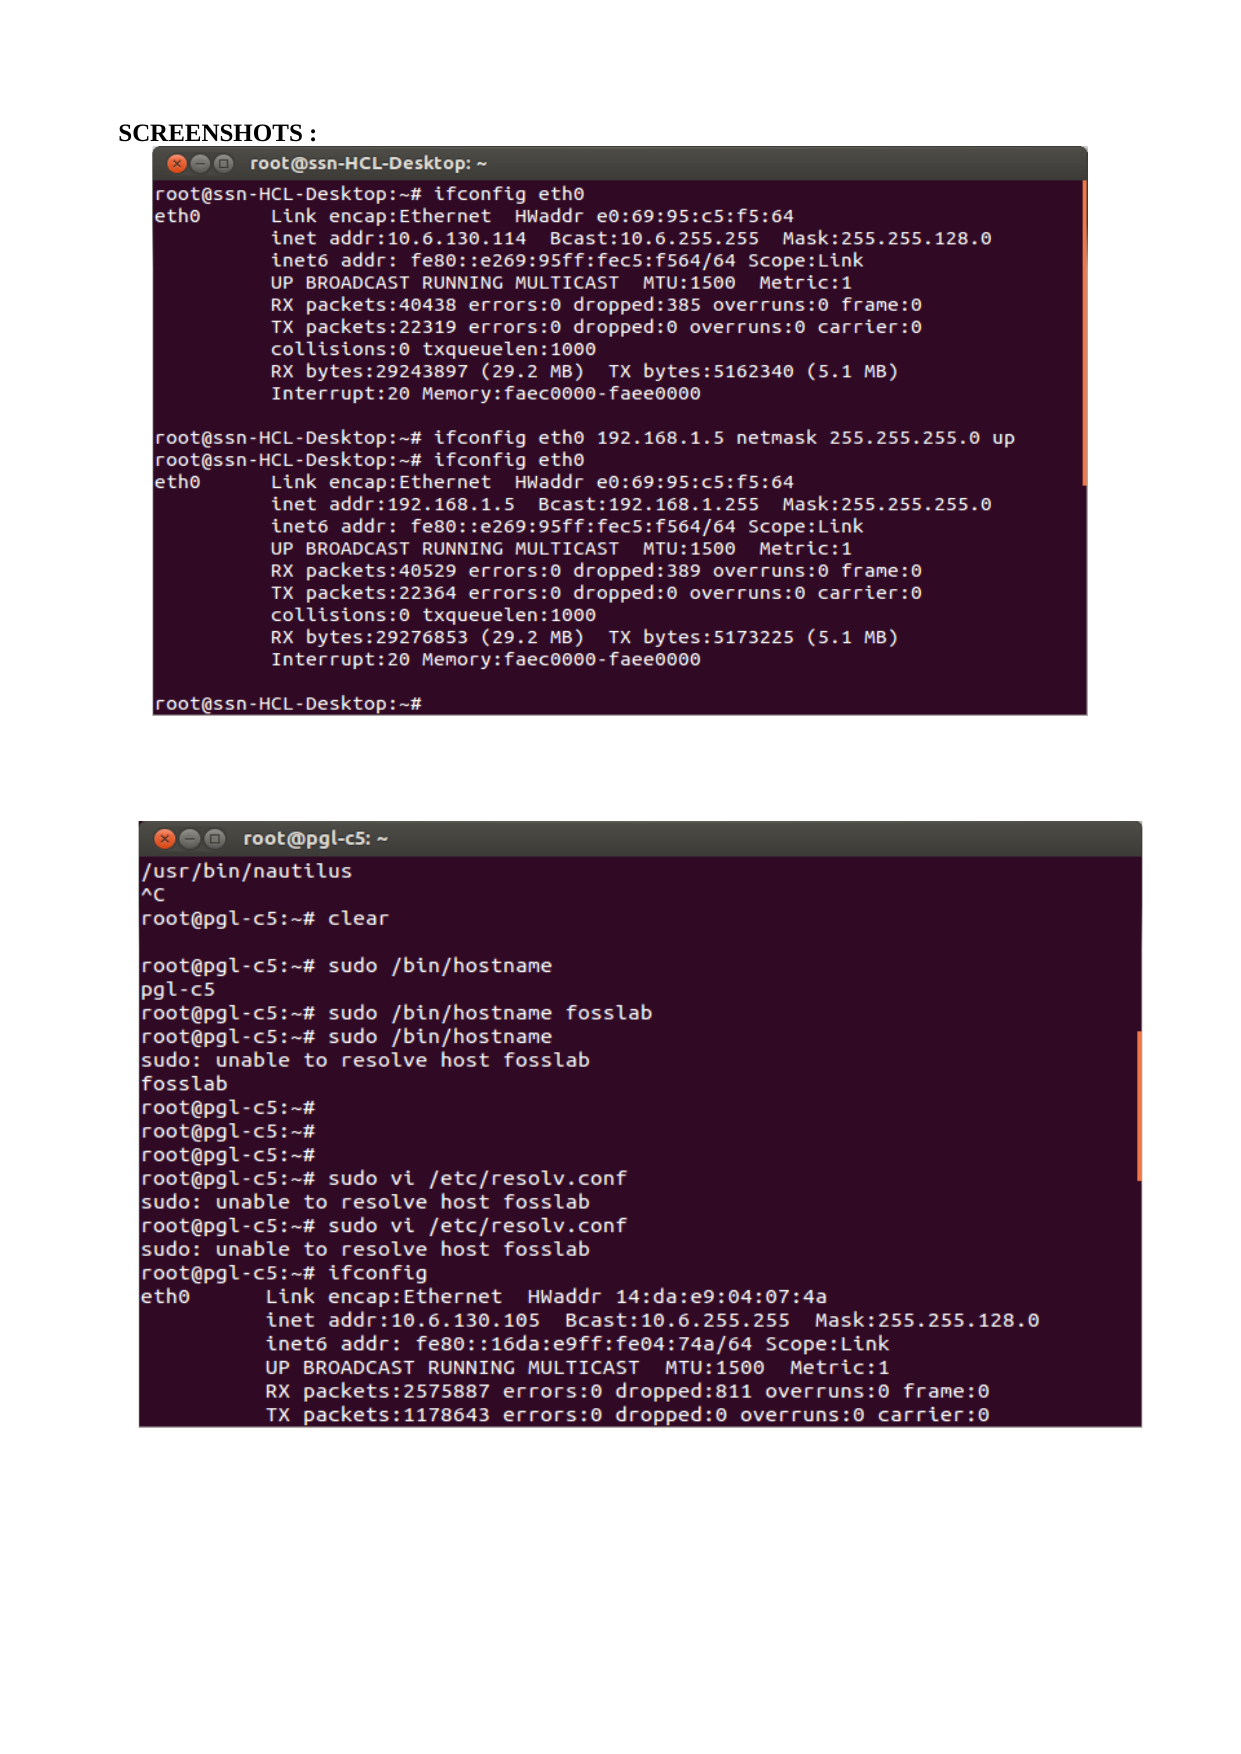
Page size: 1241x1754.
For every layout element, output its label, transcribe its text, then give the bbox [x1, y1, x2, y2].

picture [152, 146, 1088, 716]
text SCREENSHOTS : [118, 118, 1122, 147]
picture [138, 821, 1143, 1428]
